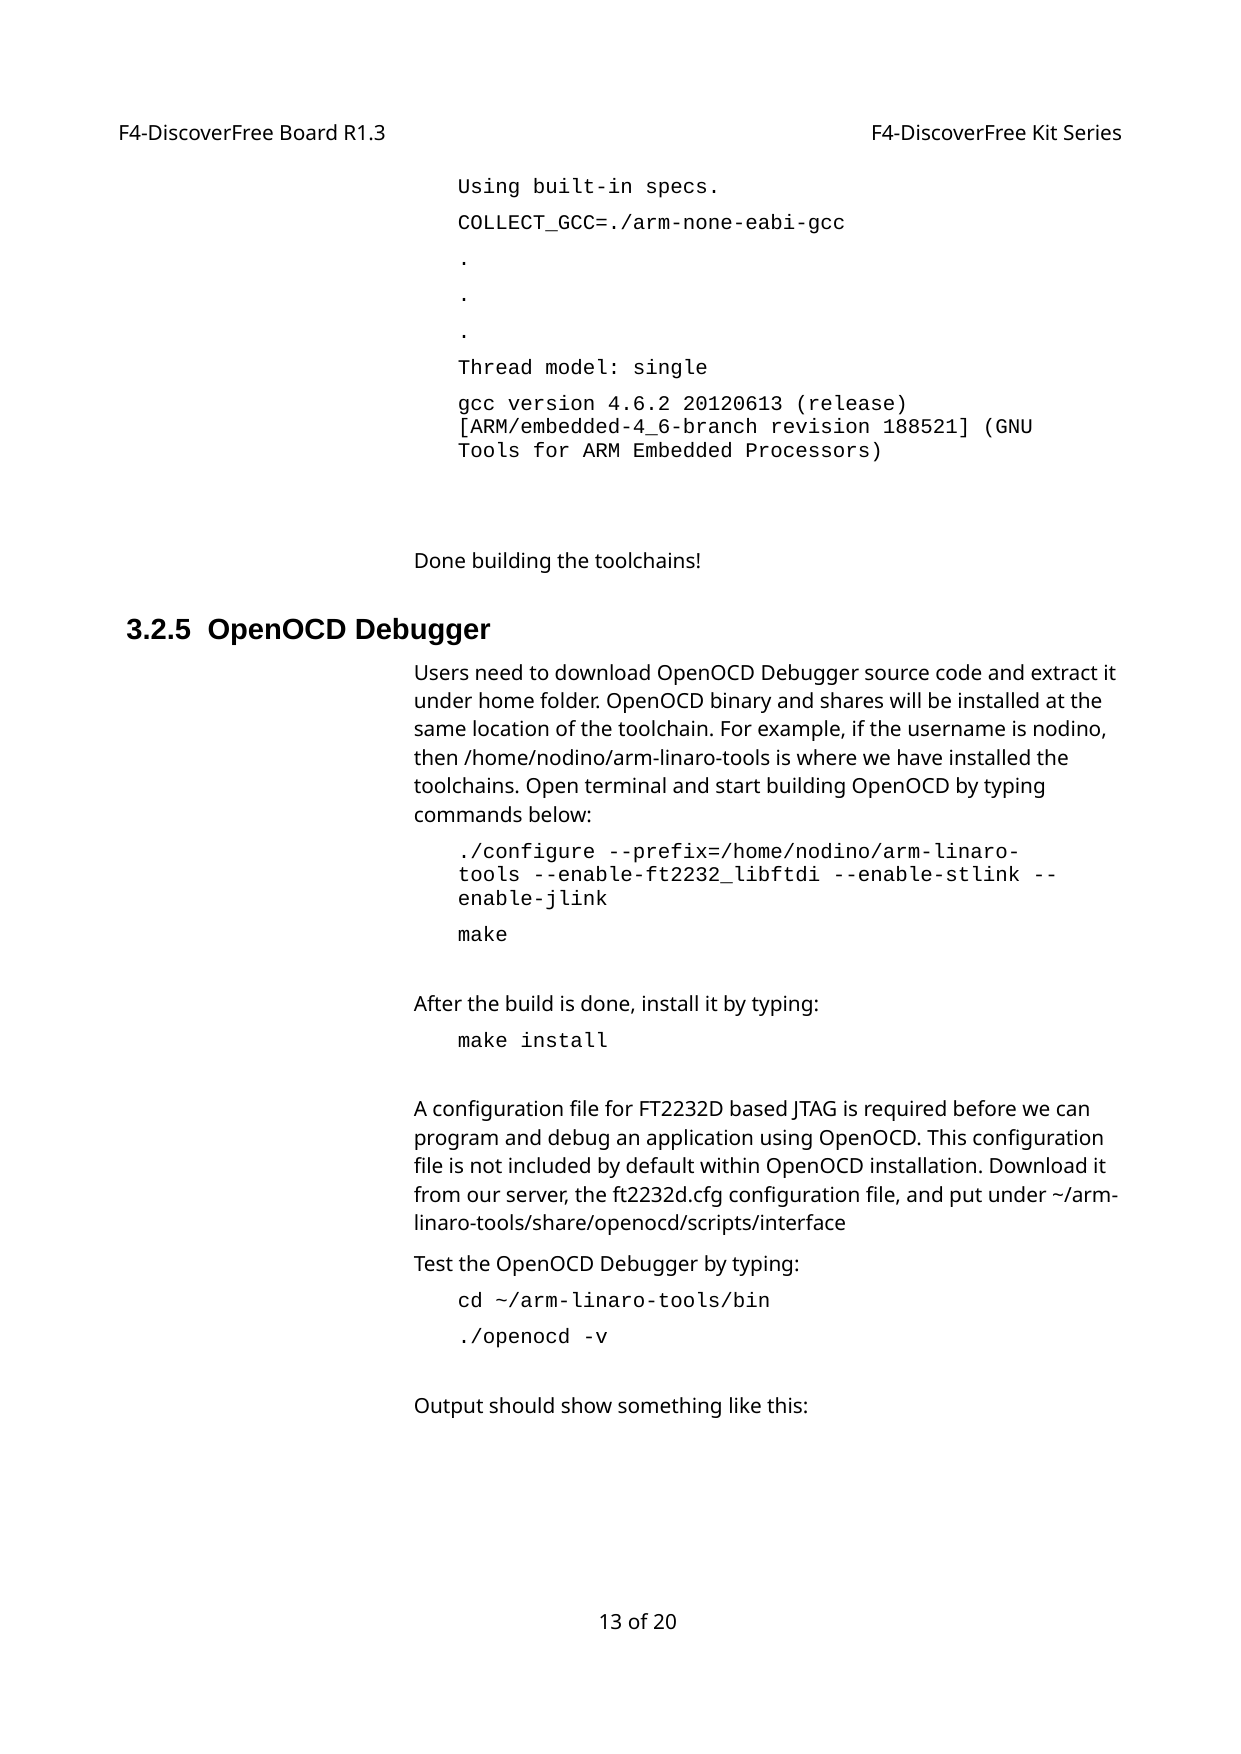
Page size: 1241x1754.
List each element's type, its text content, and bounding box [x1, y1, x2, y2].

text . [458, 321, 1078, 344]
text A configuration file for FT2232D based JTAG is required before we can program and debug an application using OpenOCD. This configuration file is not included by default within OpenOCD installation. Download it from our server, the ft2232d.cfg configuration file, and put under ~/arm-linaro-tools/share/openocd/scripts/interface [413, 1094, 1122, 1237]
text COLLECT_GCC=./arm-none-eabi-gcc [458, 212, 1078, 236]
text Output should show something like this: [413, 1391, 1122, 1419]
subtitle OpenOCD Debugger [118, 612, 1122, 645]
text Test the OpenOCD Debugger by typing: [413, 1249, 1122, 1277]
text Done building the toolchains! [413, 546, 1122, 574]
text After the build is done, install it by typing: [413, 989, 1122, 1017]
text Using built-in specs. [458, 176, 1078, 200]
text make install [458, 1030, 1078, 1053]
text make [458, 924, 1078, 948]
text gcc version 4.6.2 20120613 (release) [ARM/embedded-4_6-branch revision 188521] (GNU Tools for ARM Embedded Processors) [458, 393, 1078, 464]
text ./configure --prefix=/home/nodino/arm-linaro-tools --enable-ft2232_libftdi --enable-stlink --enable-jlink [458, 841, 1078, 912]
text Thread model: single [458, 357, 1078, 380]
text ./openocd -v [458, 1326, 1078, 1350]
text cd ~/arm-linaro-tools/bin [458, 1290, 1078, 1314]
text . [458, 248, 1078, 272]
text . [458, 284, 1078, 308]
text Users need to download OpenOCD Debugger source code and extract it under home folder. OpenOCD binary and shares will be installed at the same location of the toolchain. For example, if the username is nodino, then /home/nodino/arm-linaro-tools is where we have installed the toolchains. Open terminal and start building OpenOCD by typing commands below: [413, 658, 1122, 828]
